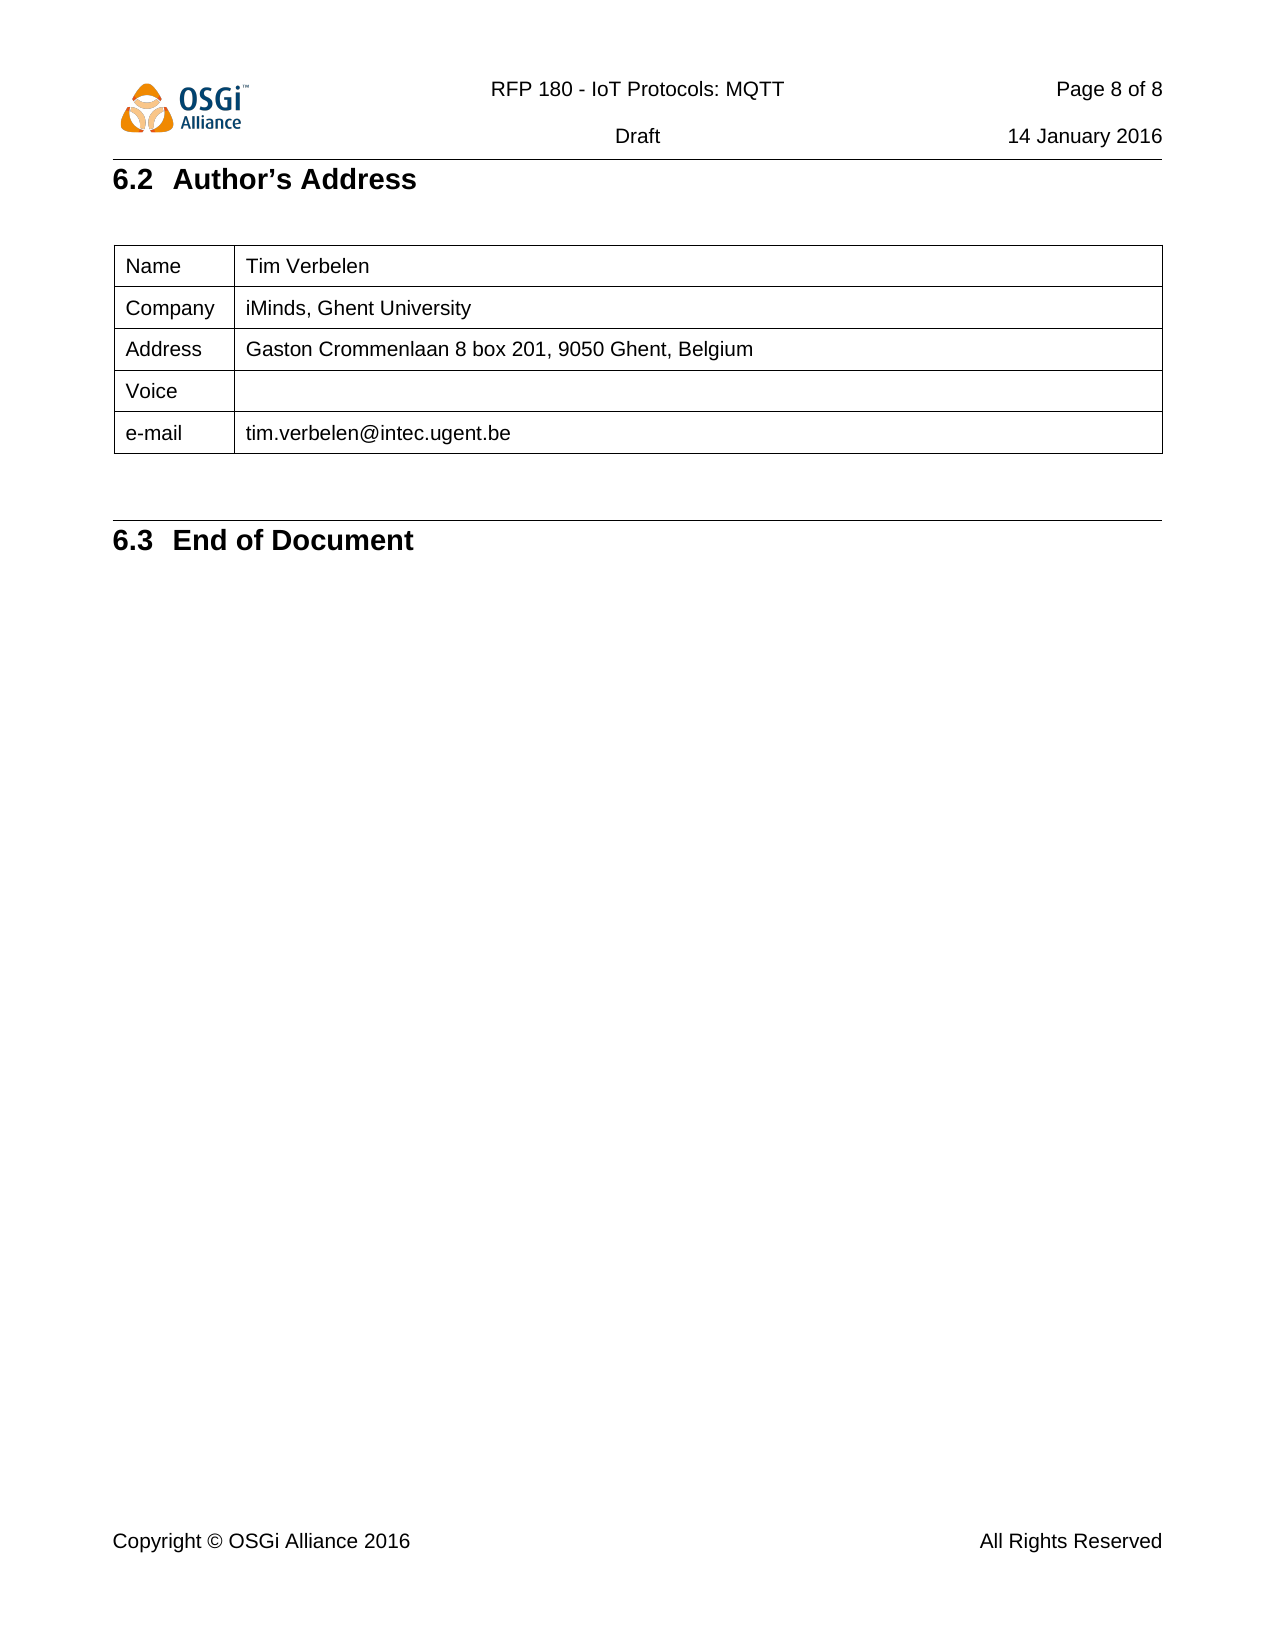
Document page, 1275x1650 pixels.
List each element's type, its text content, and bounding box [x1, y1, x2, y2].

subtitle End of Document [112, 521, 1162, 556]
table_cell iMinds, Ghent University [235, 287, 1162, 328]
table_cell e-mail [115, 412, 234, 453]
table_cell tim.verbelen@intec.ugent.be [235, 412, 1162, 453]
table_header Tim Verbelen [235, 246, 1162, 286]
picture [113, 76, 257, 140]
table_cell Company [115, 287, 234, 328]
table_cell Address [115, 329, 234, 369]
table_header Name [115, 246, 234, 286]
table_cell [235, 371, 1162, 411]
table_cell Gaston Crommenlaan 8 box 201, 9050 Ghent, Belgium [235, 329, 1162, 369]
subtitle Author’s Address [112, 160, 1162, 196]
table_cell Voice [115, 371, 234, 411]
